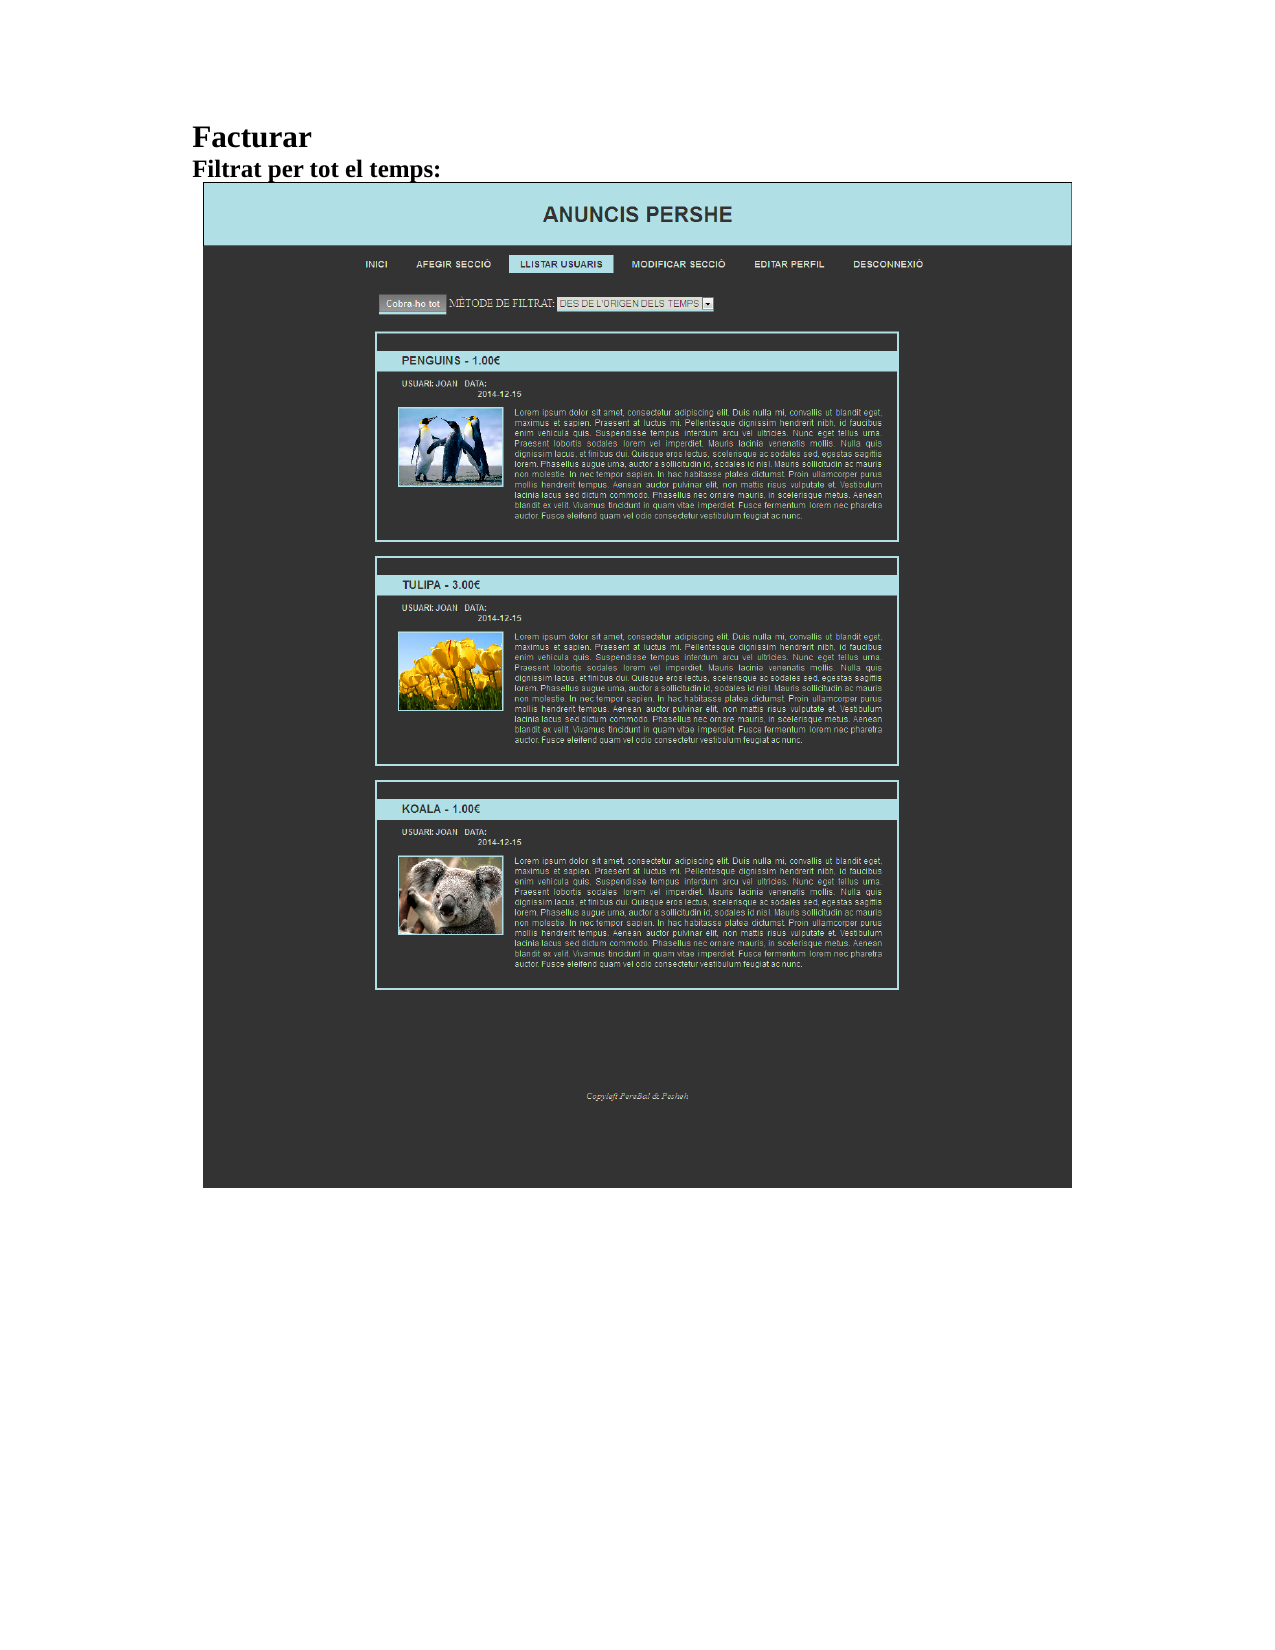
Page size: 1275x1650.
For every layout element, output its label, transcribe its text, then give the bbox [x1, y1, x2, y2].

text Filtrat per tot el temps: [118, 154, 1157, 183]
picture [203, 182, 1072, 1188]
text Facturar [192, 118, 1157, 154]
